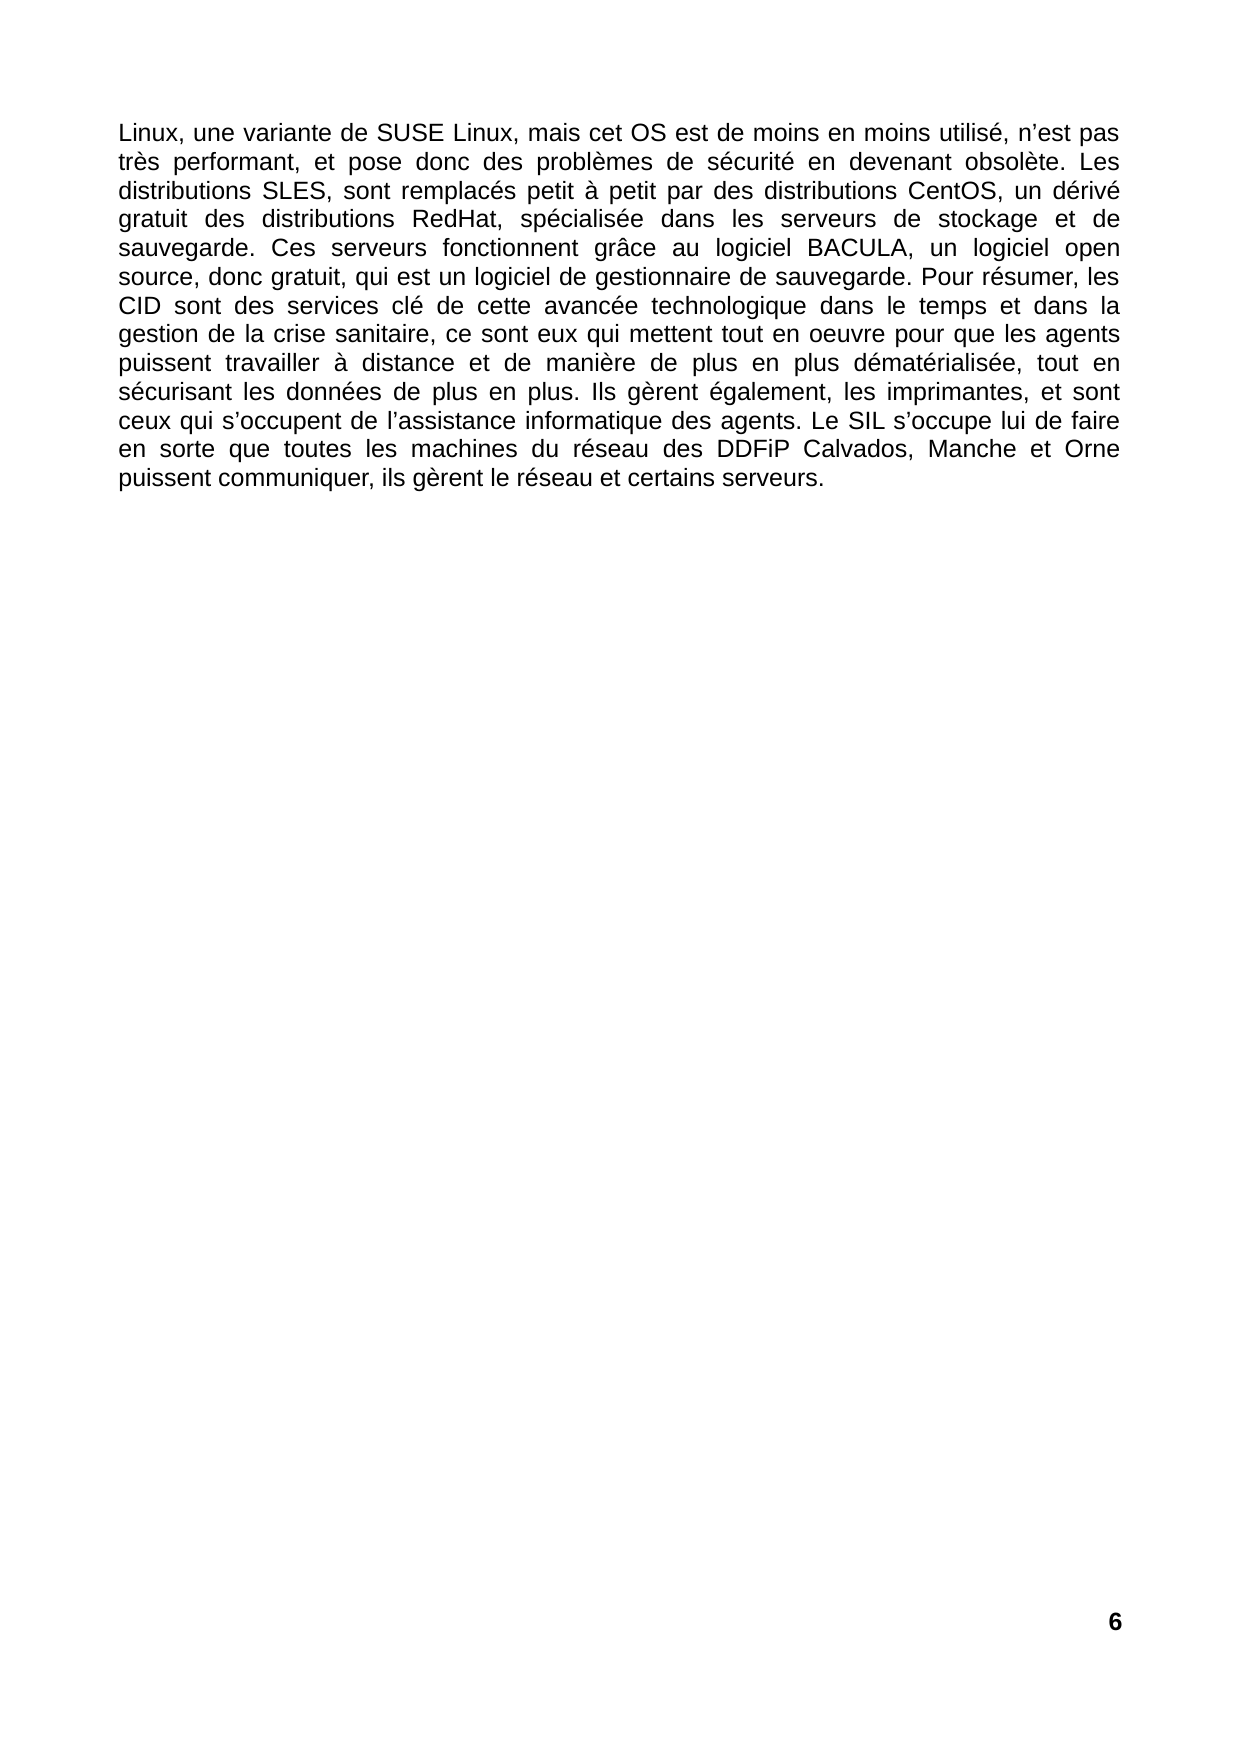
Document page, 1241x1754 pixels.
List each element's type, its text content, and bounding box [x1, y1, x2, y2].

text Linux, une variante de SUSE Linux, mais cet OS est de moins en moins utilisé, n’est pas très performant, et pose donc des problèmes de sécurité en devenant obsolète. Les distributions SLES, sont remplacés petit à petit par des distributions CentOS, un dérivé gratuit des distributions RedHat, spécialisée dans les serveurs de stockage et de sauvegarde. Ces serveurs fonctionnent grâce au logiciel BACULA, un logiciel open source, donc gratuit, qui est un logiciel de gestionnaire de sauvegarde. Pour résumer, les CID sont des services clé de cette avancée technologique dans le temps et dans la gestion de la crise sanitaire, ce sont eux qui mettent tout en oeuvre pour que les agents puissent travailler à distance et de manière de plus en plus dématérialisée, tout en sécurisant les données de plus en plus. Ils gèrent également, les imprimantes, et sont ceux qui s’occupent de l’assistance informatique des agents. Le SIL s’occupe lui de faire en sorte que toutes les machines du réseau des DDFiP Calvados, Manche et Orne puissent communiquer, ils gèrent le réseau et certains serveurs. [118, 118, 1122, 492]
